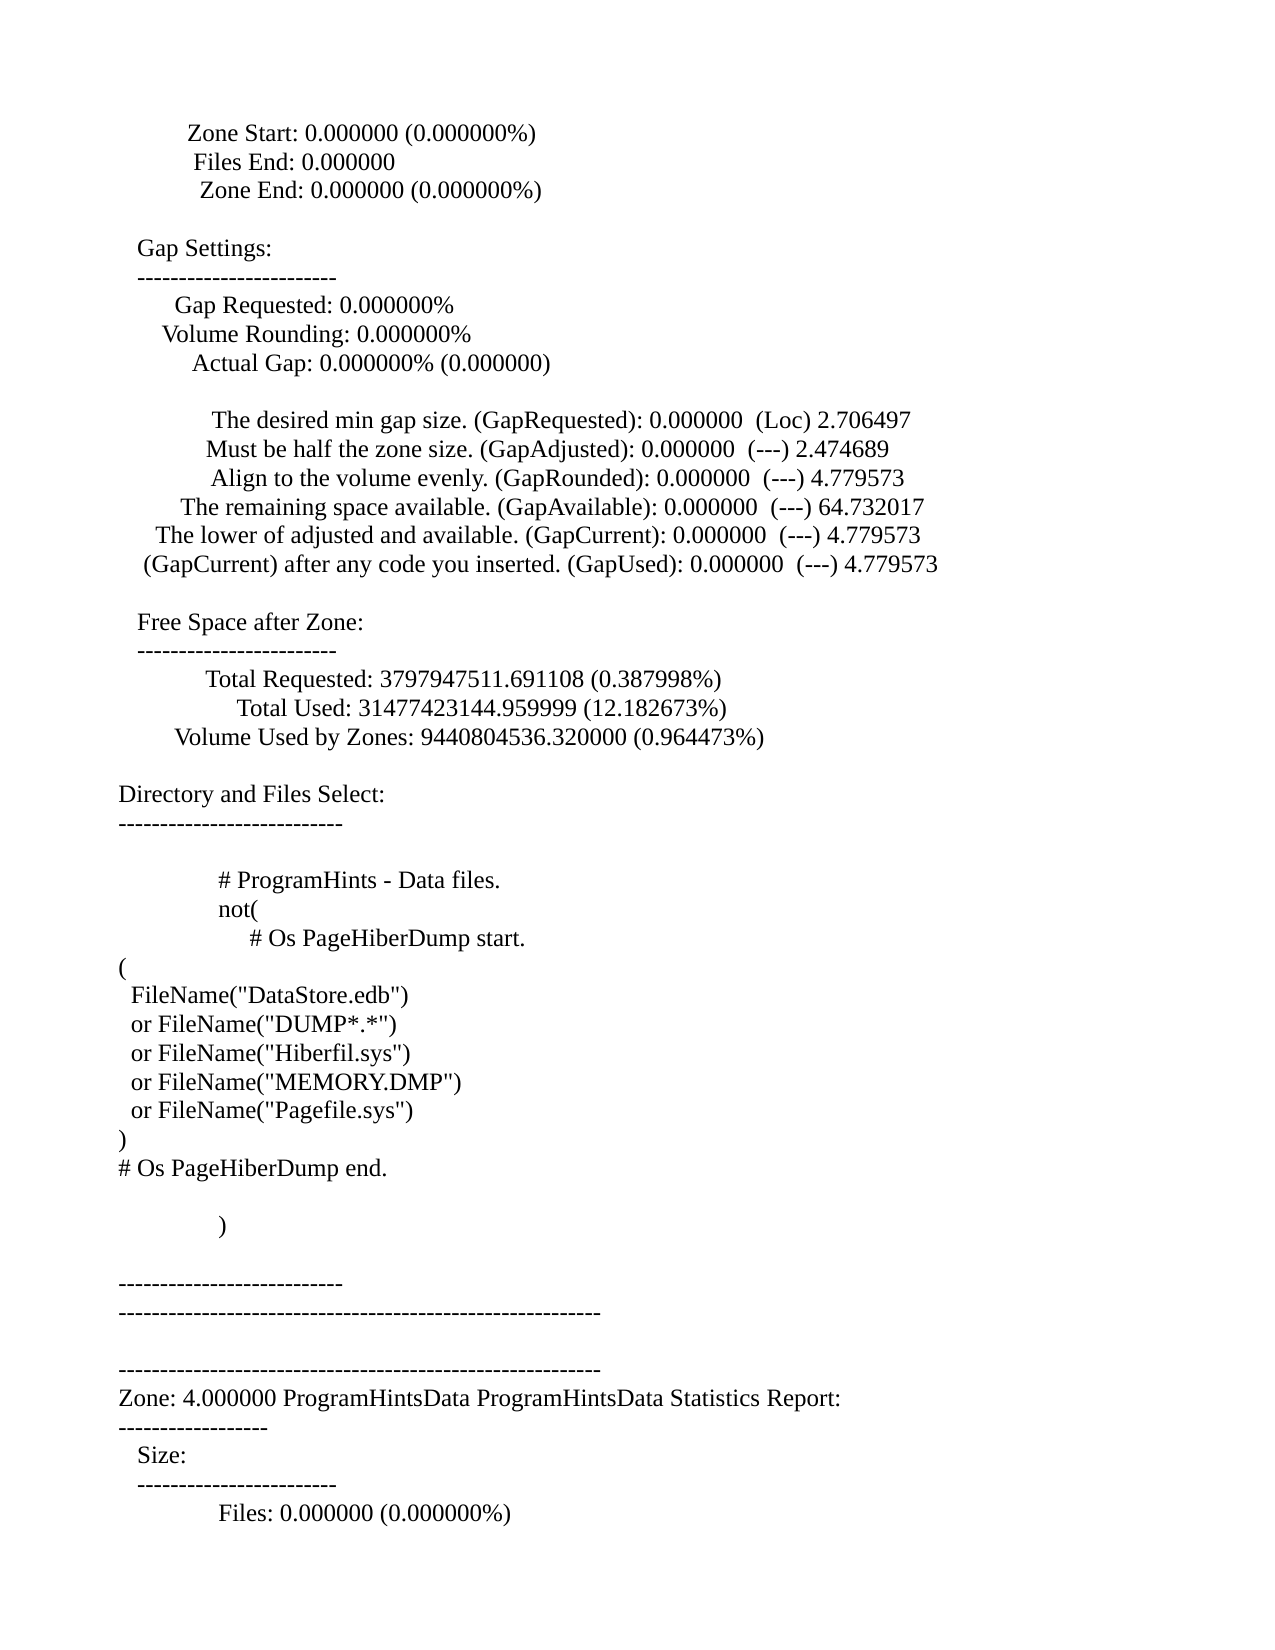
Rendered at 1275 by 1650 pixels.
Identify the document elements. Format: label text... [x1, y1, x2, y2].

text ---------------------------------------------------------- [118, 1297, 1157, 1326]
text # Os PageHiberDump end. [118, 1153, 1157, 1182]
text Zone: 4.000000 ProgramHintsData ProgramHintsData Statistics Report: [118, 1383, 1157, 1412]
text --------------------------- [118, 808, 1157, 837]
text The lower of adjusted and available. (GapCurrent): 0.000000 (---) 4.779573 [118, 521, 1157, 549]
text Actual Gap: 0.000000% (0.000000) [118, 348, 1157, 377]
text Size: [118, 1441, 1157, 1469]
text Align to the volume evenly. (GapRounded): 0.000000 (---) 4.779573 [118, 463, 1157, 492]
text or FileName("MEMORY.DMP") [118, 1067, 1157, 1096]
text or FileName("DUMP*.*") [118, 1009, 1157, 1038]
text --------------------------- [118, 1268, 1157, 1297]
text # Os PageHiberDump start. [118, 923, 1157, 952]
text The remaining space available. (GapAvailable): 0.000000 (---) 64.732017 [118, 492, 1157, 521]
text ( [118, 952, 1157, 981]
text ------------------------ [118, 262, 1157, 291]
text ------------------------ [118, 636, 1157, 664]
text FileName("DataStore.edb") [118, 981, 1157, 1009]
text Zone End: 0.000000 (0.000000%) [118, 176, 1157, 204]
text Gap Requested: 0.000000% [118, 291, 1157, 319]
text Must be half the zone size. (GapAdjusted): 0.000000 (---) 2.474689 [118, 434, 1157, 463]
text Total Used: 31477423144.959999 (12.182673%) [118, 693, 1157, 722]
text Files End: 0.000000 [118, 147, 1157, 176]
text not( [118, 894, 1157, 923]
text Volume Rounding: 0.000000% [118, 319, 1157, 348]
text ------------------------ [118, 1469, 1157, 1498]
text Zone Start: 0.000000 (0.000000%) [118, 118, 1157, 147]
text ---------------------------------------------------------- [118, 1354, 1157, 1383]
text The desired min gap size. (GapRequested): 0.000000 (Loc) 2.706497 [118, 406, 1157, 434]
text Free Space after Zone: [118, 607, 1157, 636]
text or FileName("Hiberfil.sys") [118, 1038, 1157, 1067]
text Volume Used by Zones: 9440804536.320000 (0.964473%) [118, 722, 1157, 751]
text ------------------ [118, 1412, 1157, 1441]
text (GapCurrent) after any code you inserted. (GapUsed): 0.000000 (---) 4.779573 [118, 549, 1157, 578]
text or FileName("Pagefile.sys") [118, 1096, 1157, 1124]
text Total Requested: 3797947511.691108 (0.387998%) [118, 664, 1157, 693]
text Gap Settings: [118, 233, 1157, 262]
text # ProgramHints - Data files. [118, 866, 1157, 894]
text Directory and Files Select: [118, 779, 1157, 808]
text ) [118, 1211, 1157, 1239]
text Files: 0.000000 (0.000000%) [118, 1498, 1157, 1527]
text ) [118, 1124, 1157, 1153]
